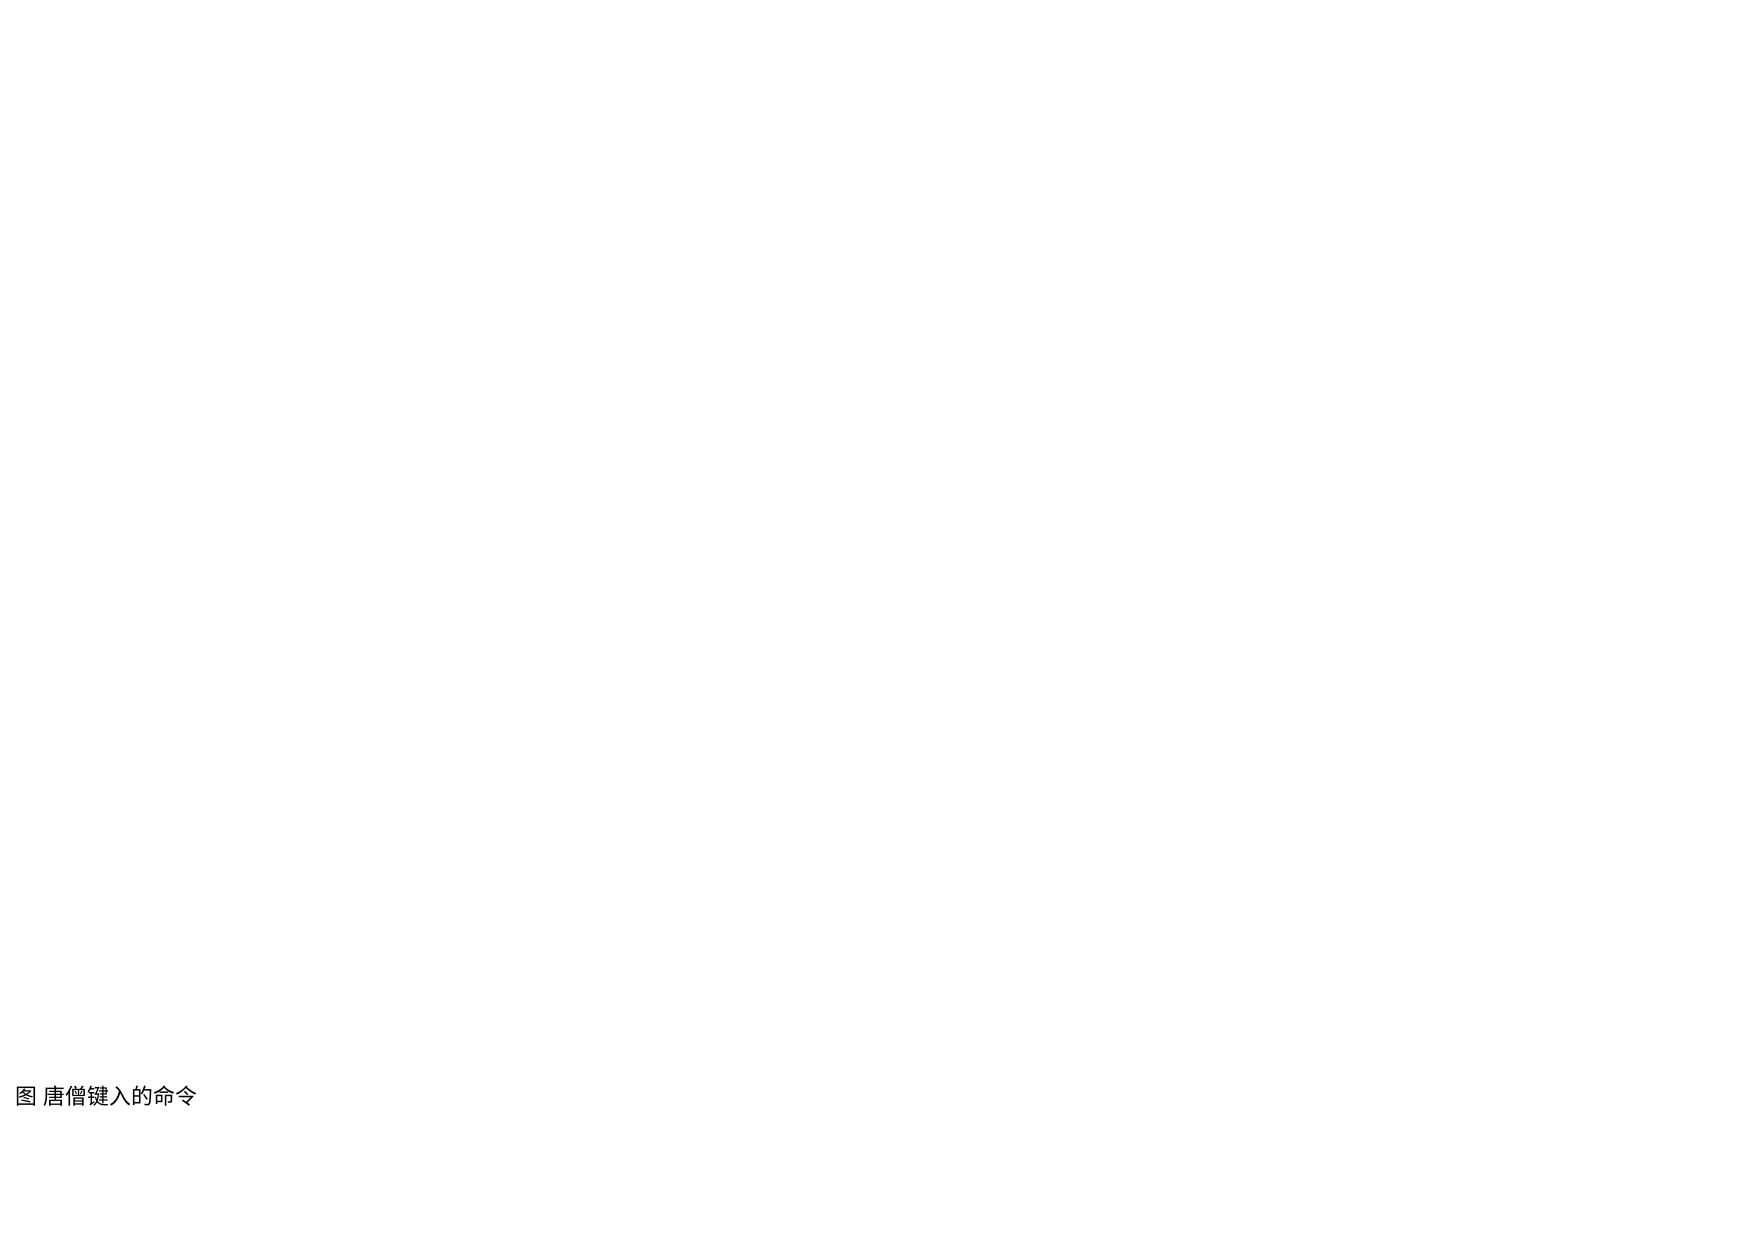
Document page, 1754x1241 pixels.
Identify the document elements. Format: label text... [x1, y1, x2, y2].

text 图 唐僧在自己的电脑上工作，审核孙悟空提交的分支代码，决定是否合并。 图 唐僧键入的命令 这个时候，唐僧打开gitlab相应的项目，查看master分支的内容。发现服务器上面有了孙悟空提交的源代码了。 唐僧可以在那个请求页面下关闭合并请求。gitlab合并请求有自动的功能，但是还是需要管理员唐僧获取下来，合并，测试是否有问题。不建议使用gitlab的自动合并功能。 合并请求就被关闭了。 4.孙悟空那边。 孙悟空看到请求已经接受。 [15, 15, 1739, 1138]
